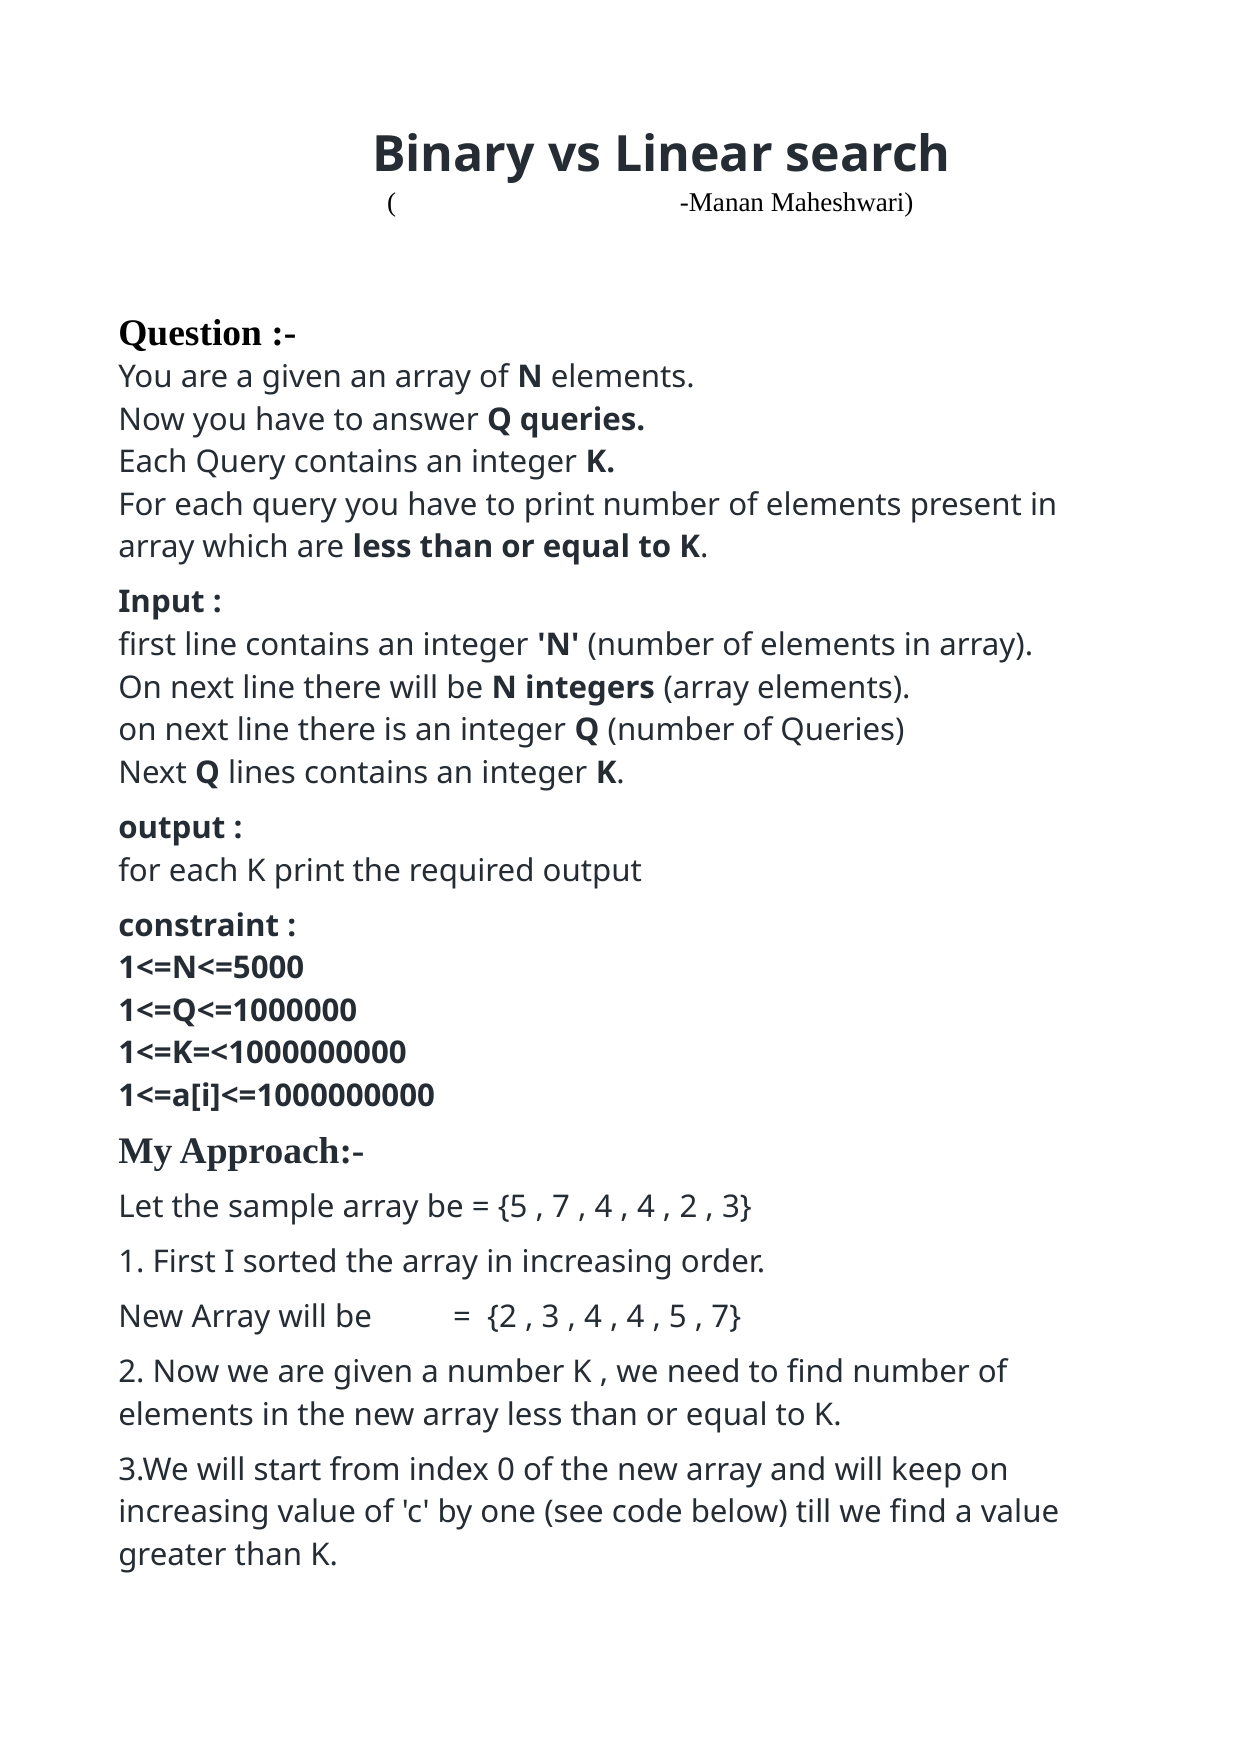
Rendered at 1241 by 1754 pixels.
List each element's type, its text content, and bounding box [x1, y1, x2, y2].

text Let the sample array be = {5 , 7 , 4 , 4 , 2 , 3} [118, 1184, 1122, 1226]
text My Approach:- [118, 1128, 1122, 1171]
text New Array will be = {2 , 3 , 4 , 4 , 5 , 7} [118, 1294, 1122, 1337]
text 2. Now we are given a number K , we need to find number of elements in the new array less than or equal to K. [118, 1349, 1122, 1434]
text Question :- [118, 311, 1122, 354]
text ( -Manan Maheshwari) [118, 186, 1122, 217]
text 3.We will start from index 0 of the new array and will keep on increasing value of 'c' by one (see code below) till we find a value greater than K. [118, 1447, 1122, 1575]
text You are a given an array of N elements. Now you have to answer Q queries. Each Query contains an integer K. For each query you have to print number of elements present in array which are less than or equal to K. [118, 354, 1122, 567]
text Input : first line contains an integer 'N' (number of elements in array). On next line there will be N integers (array elements). on next line there is an integer Q (number of Queries) Next Q lines contains an integer K. [118, 579, 1122, 792]
text Binary vs Linear search [118, 118, 1122, 186]
text 1. First I sorted the array in increasing order. [118, 1239, 1122, 1282]
text output : for each K print the required output [118, 805, 1122, 890]
text constraint : 1<=N<=5000 1<=Q<=1000000 1<=K=<1000000000 1<=a[i]<=1000000000 [118, 903, 1122, 1116]
